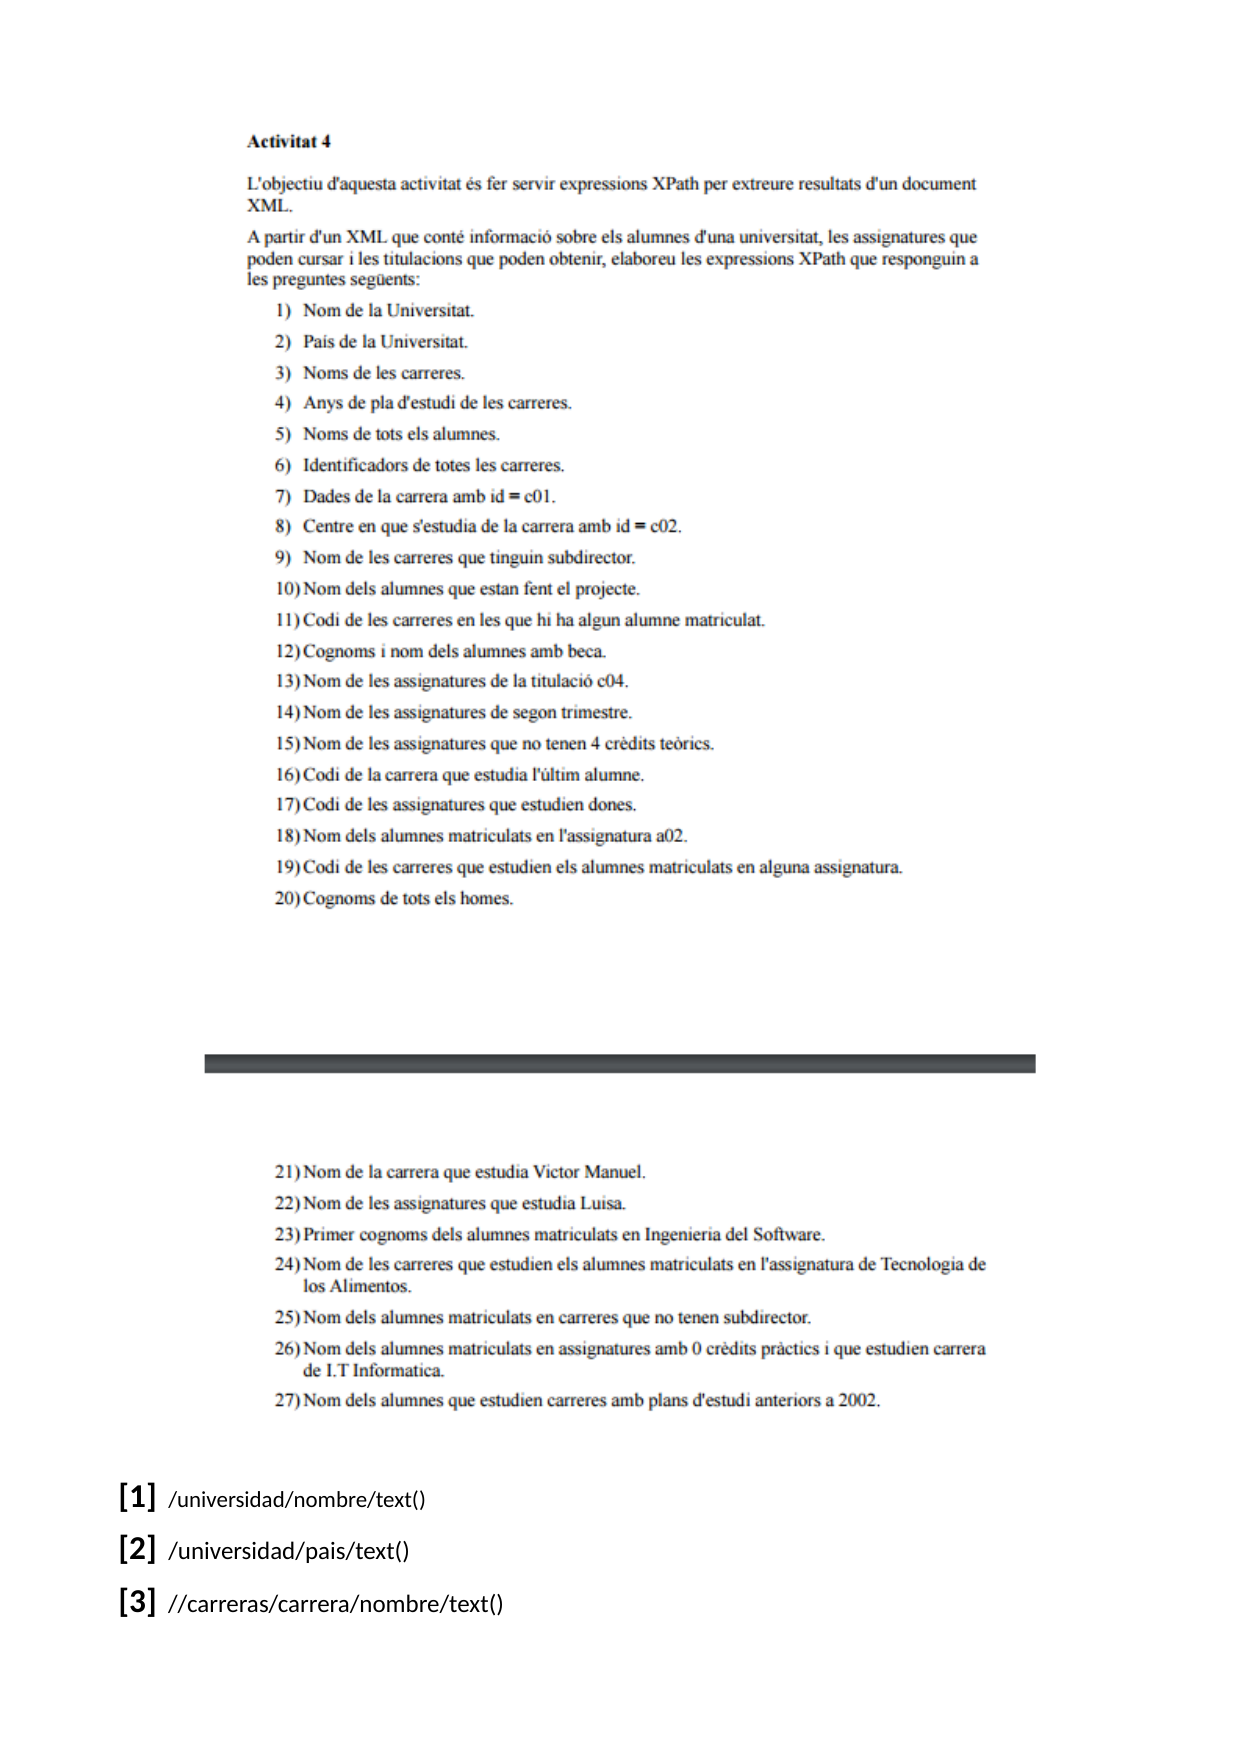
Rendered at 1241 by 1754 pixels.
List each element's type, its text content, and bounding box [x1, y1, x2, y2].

text [1] /universidad/nombre/text() [118, 1474, 1122, 1515]
text [2] /universidad/pais/text() [118, 1527, 1122, 1568]
picture [204, 118, 1036, 1433]
text [3] //carreras/carrera/nombre/text() [118, 1580, 1122, 1621]
